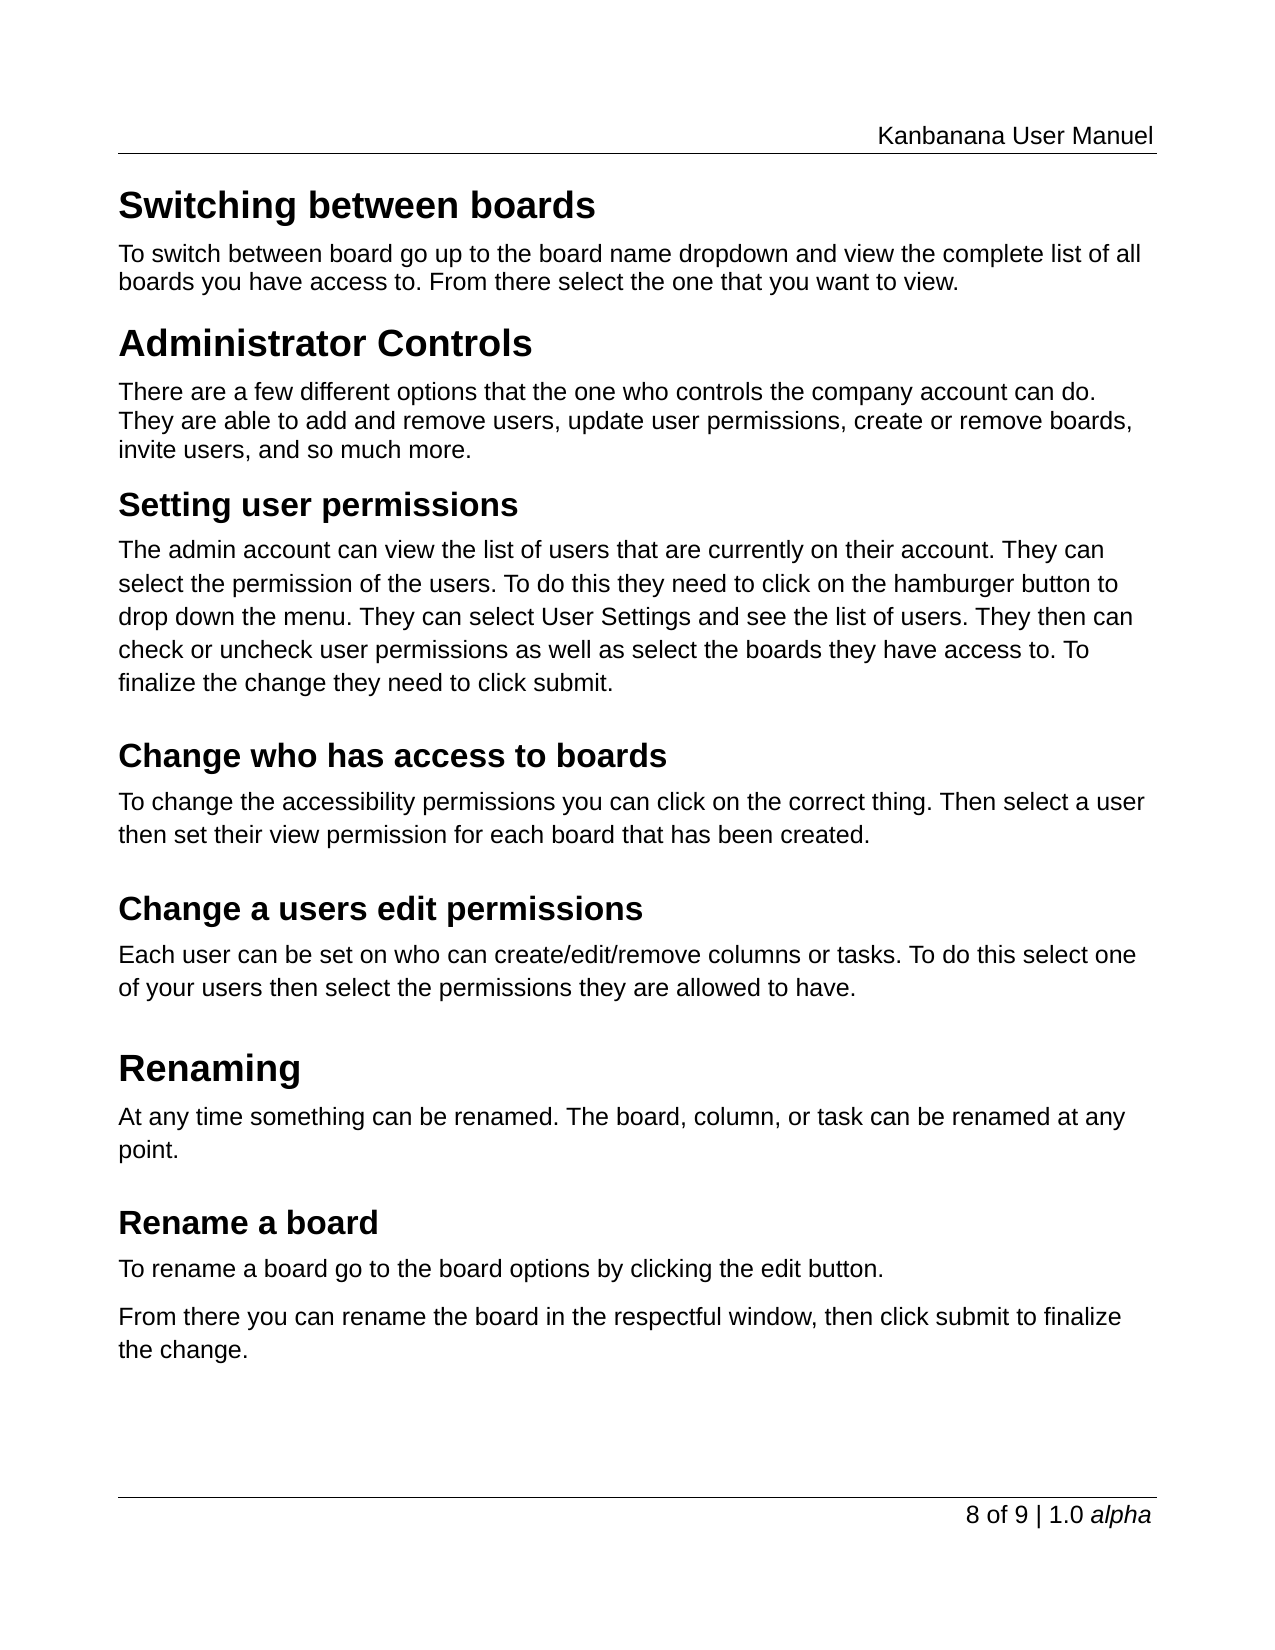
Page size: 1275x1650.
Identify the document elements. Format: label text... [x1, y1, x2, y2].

text To switch between board go up to the board name dropdown and view the complete list of all boards you have access to. From there select the one that you want to view. [118, 239, 1157, 296]
subtitle Renaming [118, 1045, 1157, 1089]
text Each user can be set on who can create/edit/remove columns or tasks. To do this select one of your users then select the permissions they are allowed to have. [118, 940, 1157, 1002]
text At any time something can be renamed. The board, column, or task can be renamed at any point. [118, 1102, 1157, 1163]
text The admin account can view the list of users that are currently on their account. They can select the permission of the users. To do this they need to click on the hamburger button to drop down the menu. They can select User Settings and see the list of users. They then can check or uncheck user permissions as well as select the boards they have access to. To finalize the change they need to click submit. [118, 536, 1157, 696]
text To change the accessibility permissions you can click on the correct thing. Then select a user then set their view permission for each board that has been created. [118, 787, 1157, 849]
subtitle Rename a board [118, 1203, 1157, 1242]
text From there you can rename the board in the respectful window, then click submit to finalize the change. [118, 1302, 1157, 1363]
text To rename a board go to the board options by clicking the edit button. [118, 1254, 1157, 1283]
subtitle Change who has access to boards [118, 736, 1157, 775]
subtitle Administrator Controls [118, 321, 1157, 365]
subtitle Change a users edit permissions [118, 889, 1157, 927]
subtitle Switching between boards [118, 182, 1157, 226]
subtitle Setting user permissions [118, 484, 1157, 523]
text There are a few different options that the one who controls the company account can do. They are able to add and remove users, update user permissions, create or remove boards, invite users, and so much more. [118, 377, 1157, 463]
